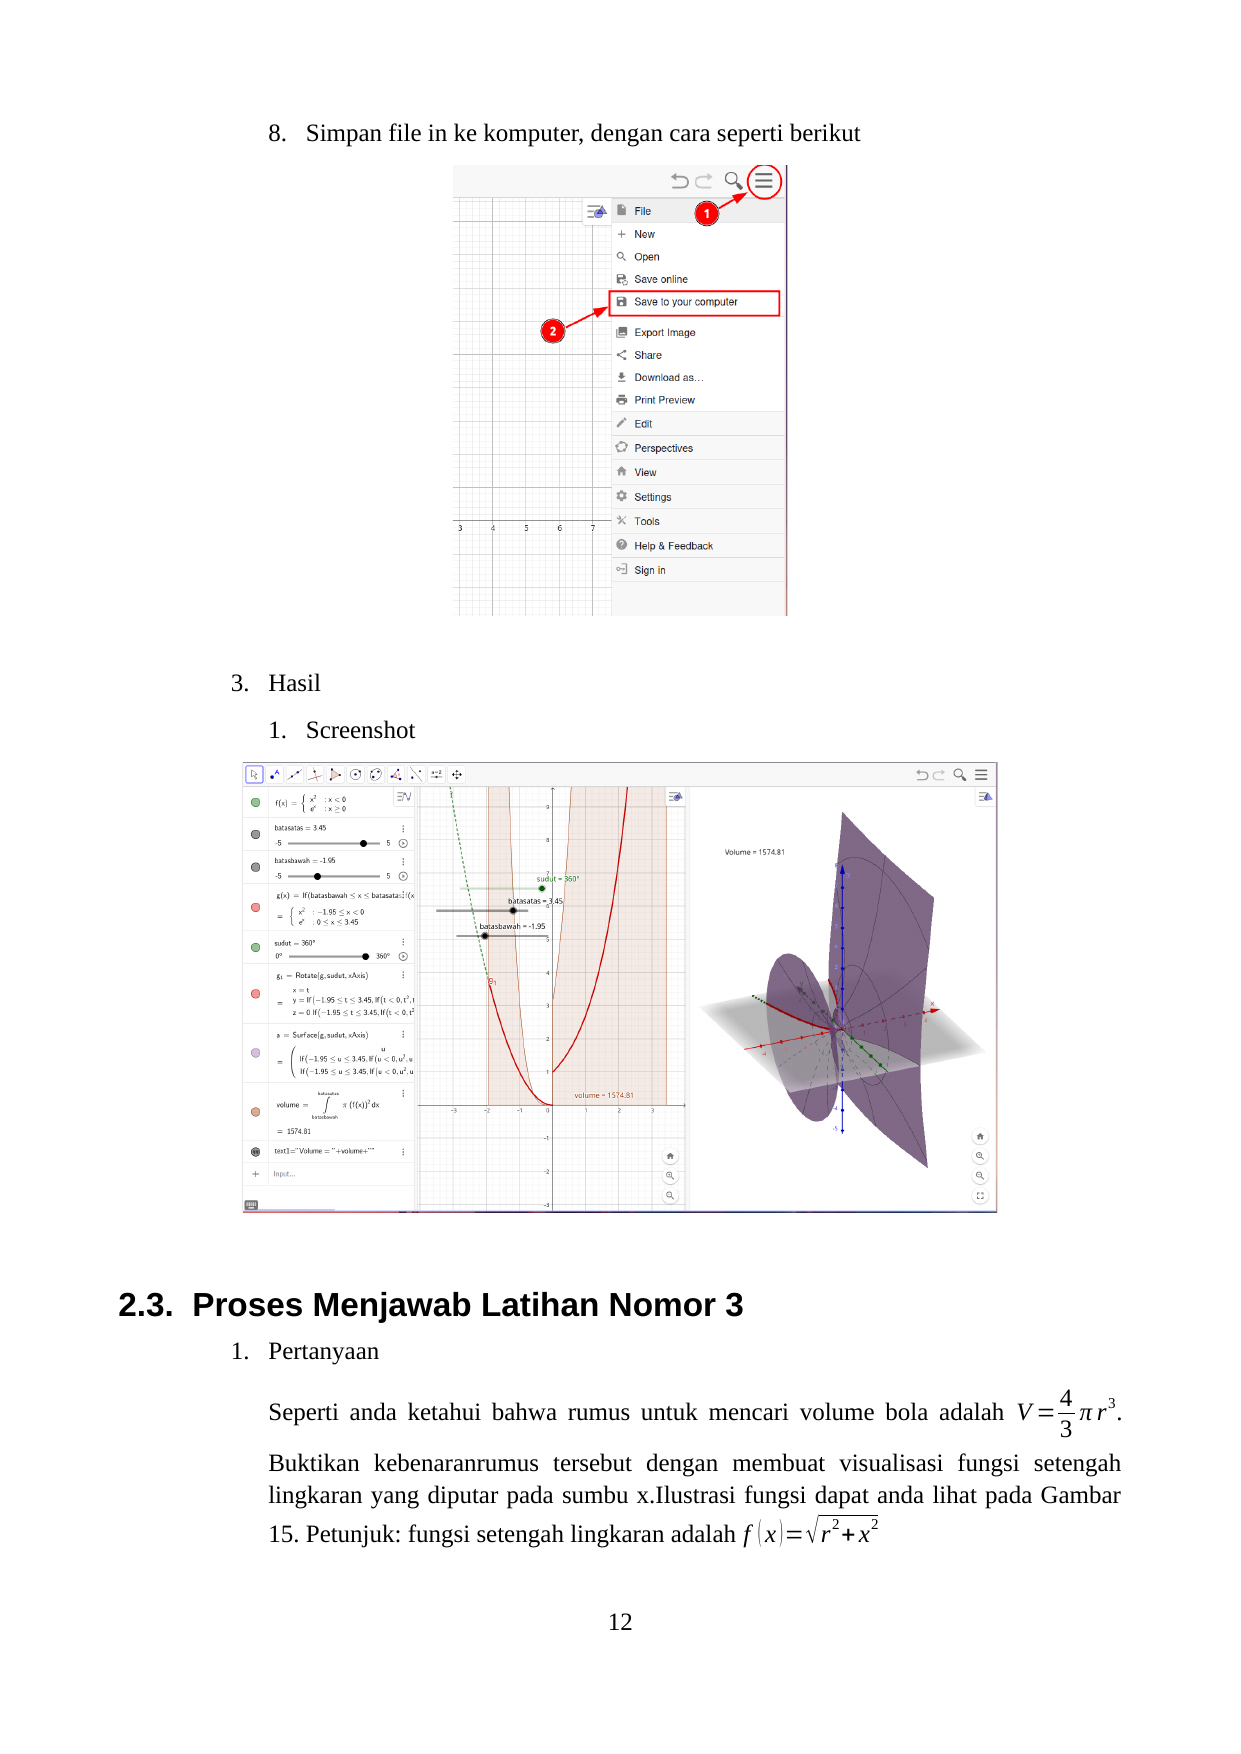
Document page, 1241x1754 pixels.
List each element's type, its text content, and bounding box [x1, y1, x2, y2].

subtitle 2.3. Proses Menjawab Latihan Nomor 3 [118, 1286, 1122, 1324]
list Hasil [231, 668, 1122, 696]
list Pertanyaan [231, 1336, 1122, 1365]
list Seperti anda ketahui bahwa rumus untuk mencari volume bola adalah . Buktikan kebenaranrumus tersebut dengan membuat visualisasi fungsi setengah lingkaran yang diputar pada sumbu x.Ilustrasi fungsi dapat anda lihat pada Gambar 15. Petunjuk: fungsi setengah lingkaran adalah [231, 1384, 1122, 1549]
picture [452, 165, 788, 616]
list Screenshot [268, 715, 1122, 744]
list Simpan file in ke komputer, dengan cara seperti berikut [268, 118, 1122, 147]
picture [242, 762, 998, 1213]
